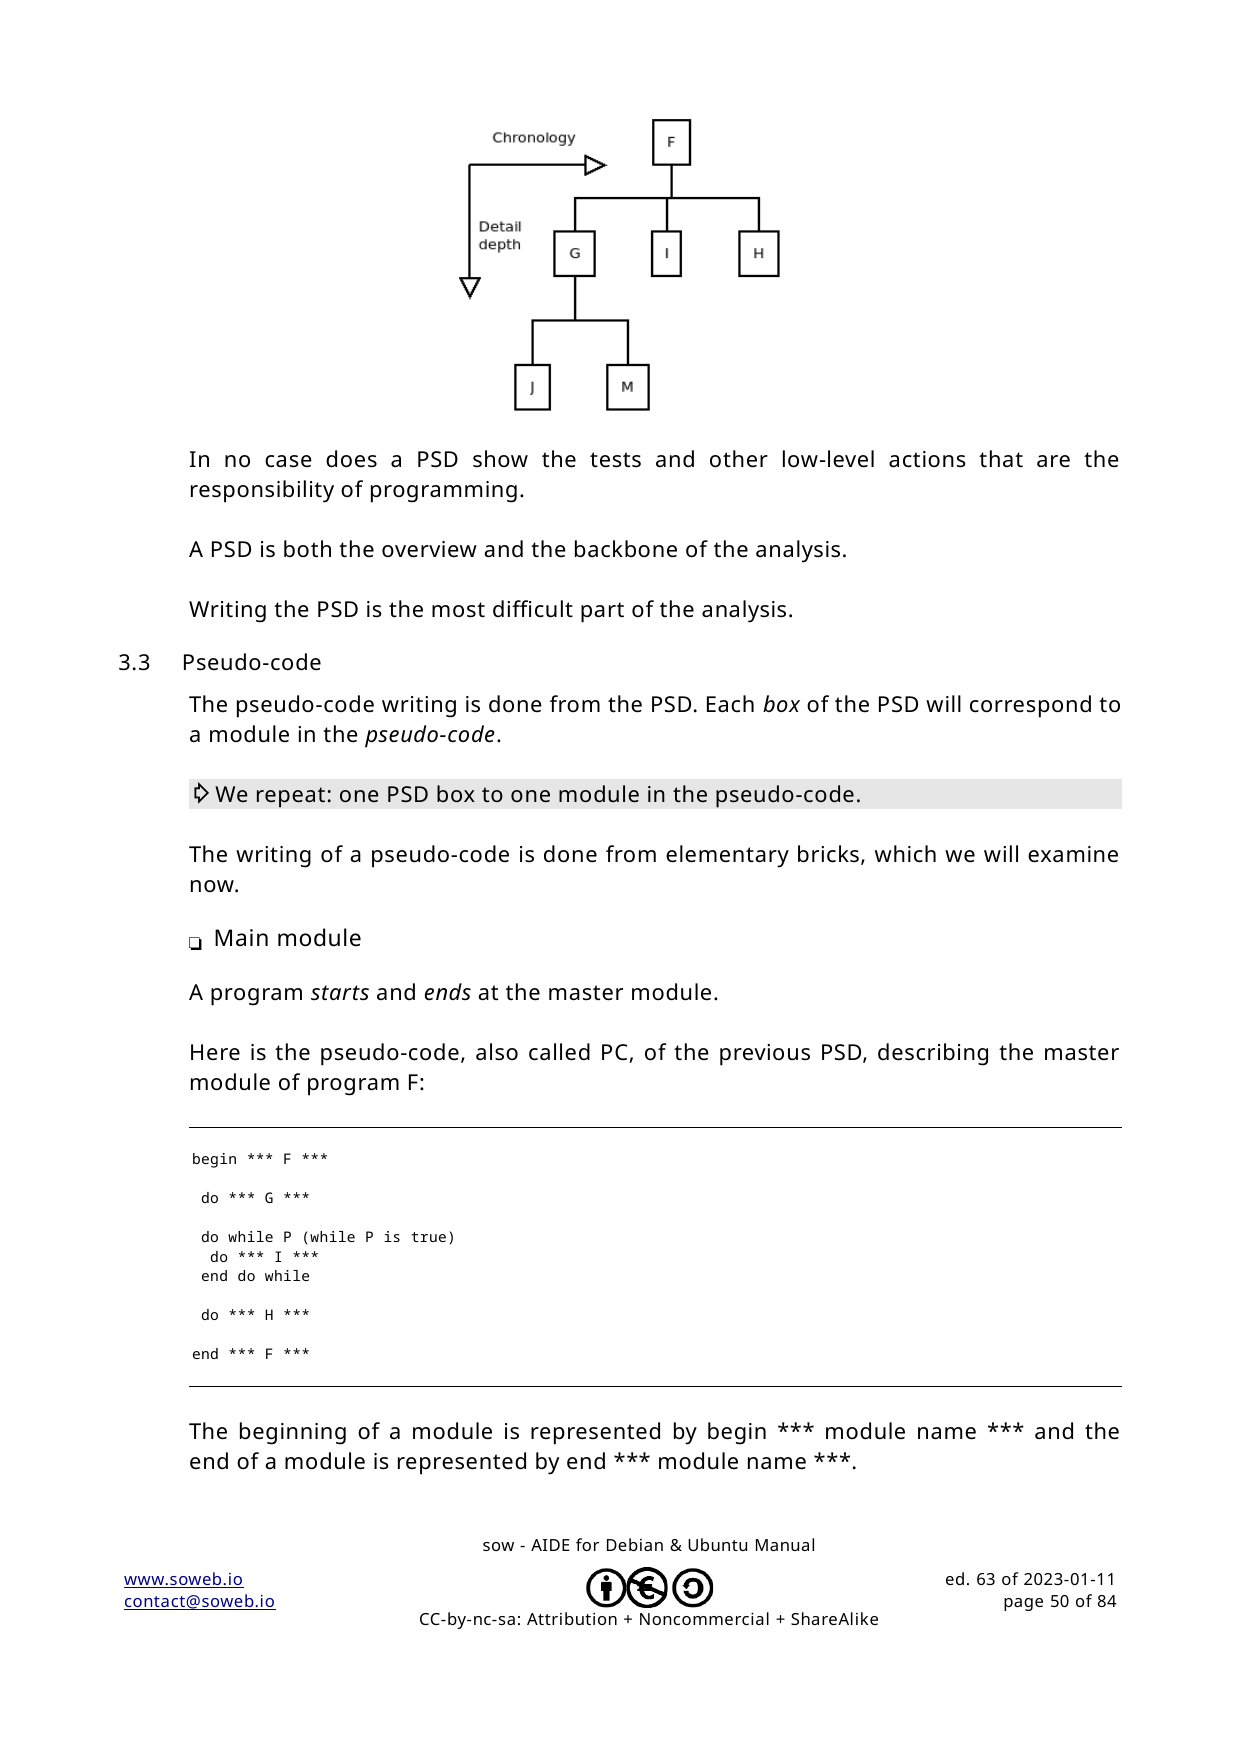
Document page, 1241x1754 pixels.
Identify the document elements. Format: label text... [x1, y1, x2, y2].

list do while P (while P is true) [189, 1205, 1122, 1244]
text A program starts and ends at the master module. [189, 977, 1122, 1007]
text In no case does a PSD show the tests and other low-level actions that are the responsibility of programming. [189, 443, 1122, 503]
picture [672, 1567, 714, 1608]
subtitle Pseudo-code [118, 647, 1122, 677]
text The beginning of a module is represented by begin *** module name *** and the end of a module is represented by end *** module name ***. [189, 1416, 1122, 1476]
text A PSD is both the overview and the backbone of the analysis. [189, 533, 1122, 563]
picture [585, 1567, 668, 1608]
subtitle Main module [189, 922, 1122, 965]
text Writing the PSD is the most difficult part of the analysis. [189, 593, 1122, 623]
list end *** F *** [189, 1322, 1122, 1386]
text Here is the pseudo-code, also called PC, of the previous PSD, describing the master module of program F: [189, 1037, 1122, 1097]
picture [458, 118, 782, 414]
list do *** G *** [189, 1166, 1122, 1205]
text The writing of a pseudo-code is done from elementary bricks, which we will examine now. [189, 839, 1122, 899]
list begin *** F *** [189, 1128, 1122, 1166]
text The pseudo-code writing is done from the PSD. Each box of the PSD will correspond to a module in the pseudo-code. [189, 689, 1122, 749]
list do *** I *** [189, 1244, 1122, 1263]
list We repeat: one PSD box to one module in the pseudo-code. [189, 779, 1122, 809]
list do *** H *** [189, 1283, 1122, 1322]
list end do while [189, 1263, 1122, 1283]
